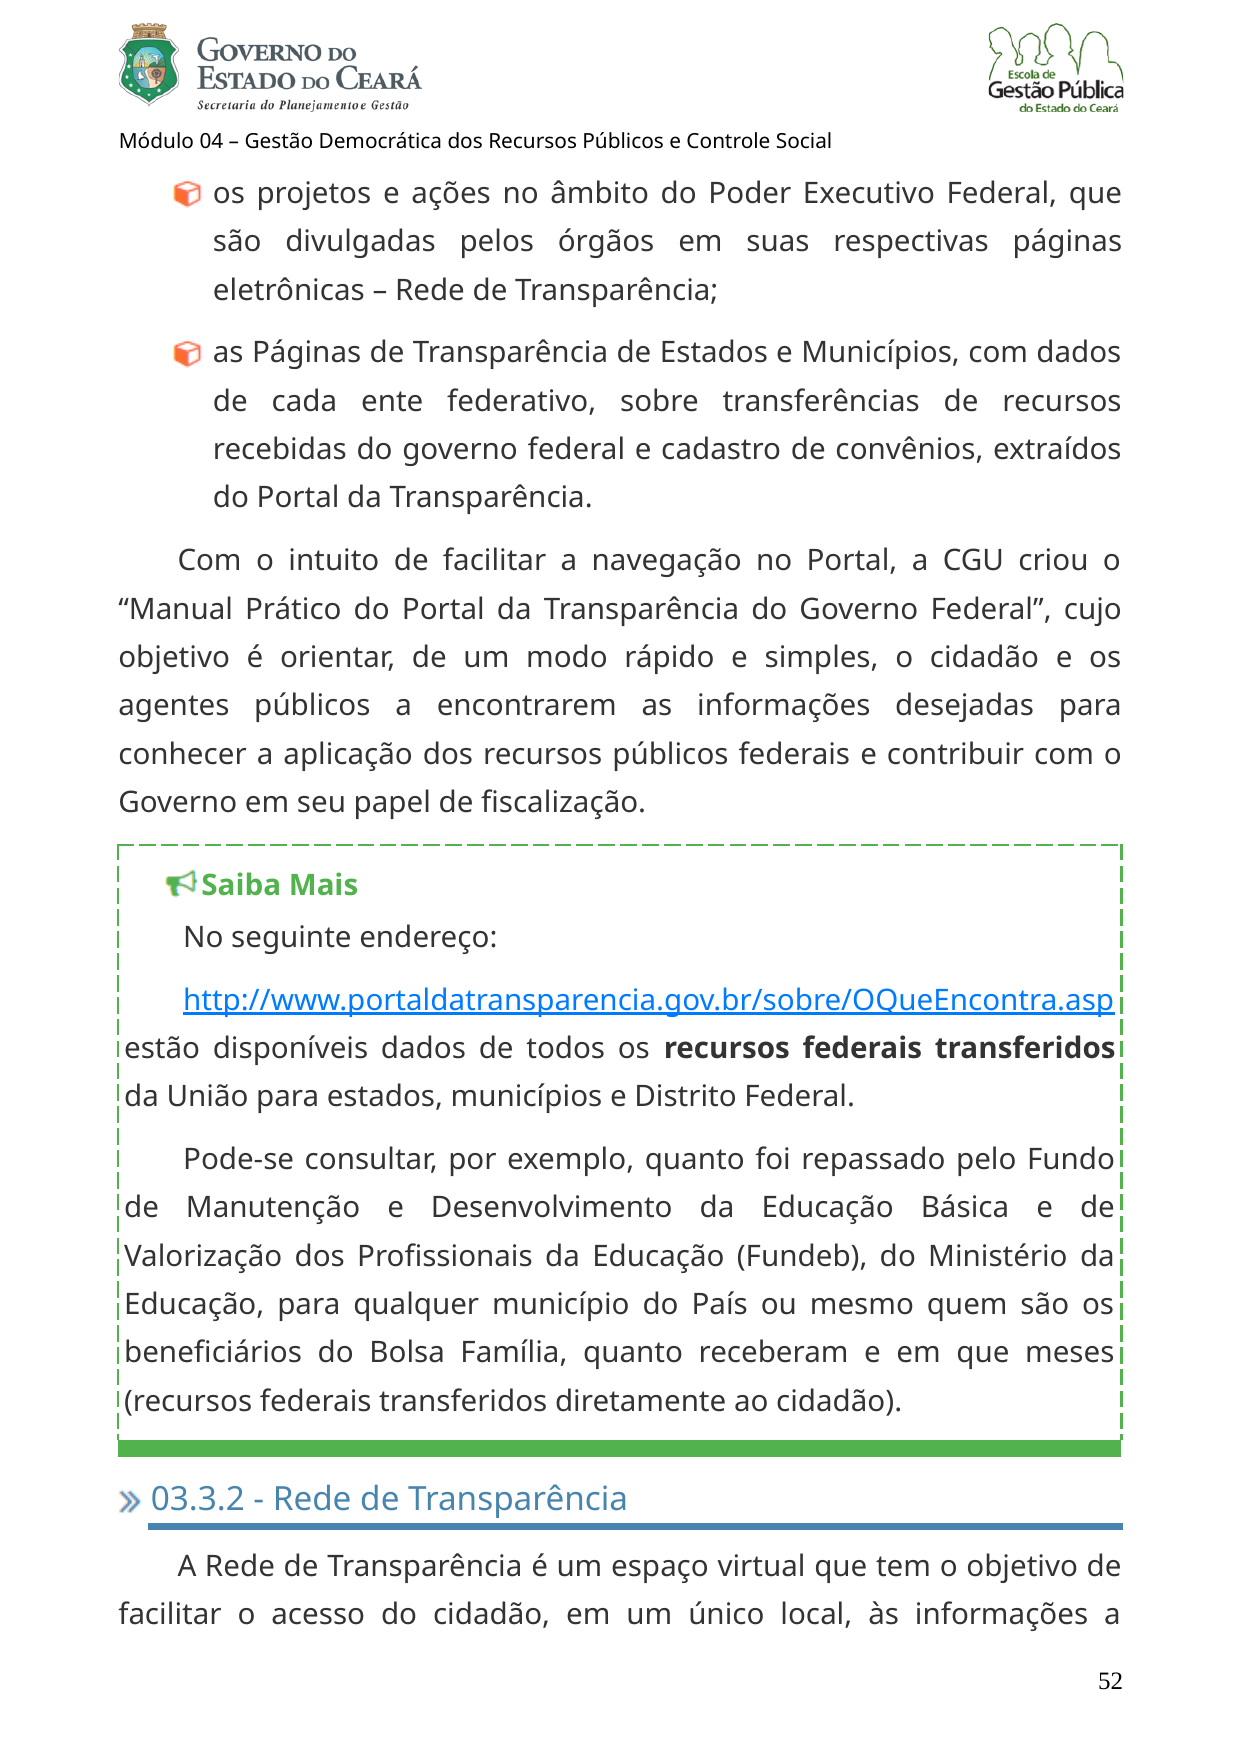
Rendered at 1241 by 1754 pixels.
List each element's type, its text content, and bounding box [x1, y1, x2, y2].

list os projetos e ações no âmbito do Poder Executivo Federal, que são divulgadas pelos órgãos em suas respectivas páginas eletrônicas – Rede de Transparência; [177, 172, 1123, 309]
text Com o intuito de facilitar a navegação no Portal, a CGU criou o “Manual Prático do Portal da Transparência do Governo Federal”, cujo objetivo é orientar, de um modo rápido e simples, o cidadão e os agentes públicos a encontrarem as informações desejadas para conhecer a aplicação dos recursos públicos federais e contribuir com o Governo em seu papel de fiscalização. [118, 539, 1123, 821]
subtitle 03.3.2 - Rede de Transparência [148, 1472, 1123, 1523]
table_cell [118, 1440, 1121, 1457]
table_header Saiba Mais No seguinte endereço: http://www.portaldatransparencia.gov.br/sobre/OQueEncontra.asp estão disponíveis dados de todos os recursos federais transferidos da União para estados, municípios e Distrito Federal. Pode-se consultar, por exemplo, quanto foi repassado pelo Fundo de Manutenção e Desenvolvimento da Educação Básica e de Valorização dos Profissionais da Educação (Fundeb), do Ministério da Educação, para qualquer município do País ou mesmo quem são os beneficiários do Bolsa Família, quanto receberam e em que meses (recursos federais transferidos diretamente ao cidadão). [118, 844, 1121, 1440]
picture [110, 1484, 148, 1521]
picture [160, 864, 202, 904]
text A Rede de Transparência é um espaço virtual que tem o objetivo de facilitar o acesso do cidadão, em um único local, às informações a [118, 1544, 1123, 1633]
picture [172, 337, 204, 368]
picture [118, 23, 1124, 112]
list as Páginas de Transparência de Estados e Municípios, com dados de cada ente federativo, sobre transferências de recursos recebidas do governo federal e cadastro de convênios, extraídos do Portal da Transparência. [177, 331, 1123, 517]
picture [172, 177, 204, 208]
